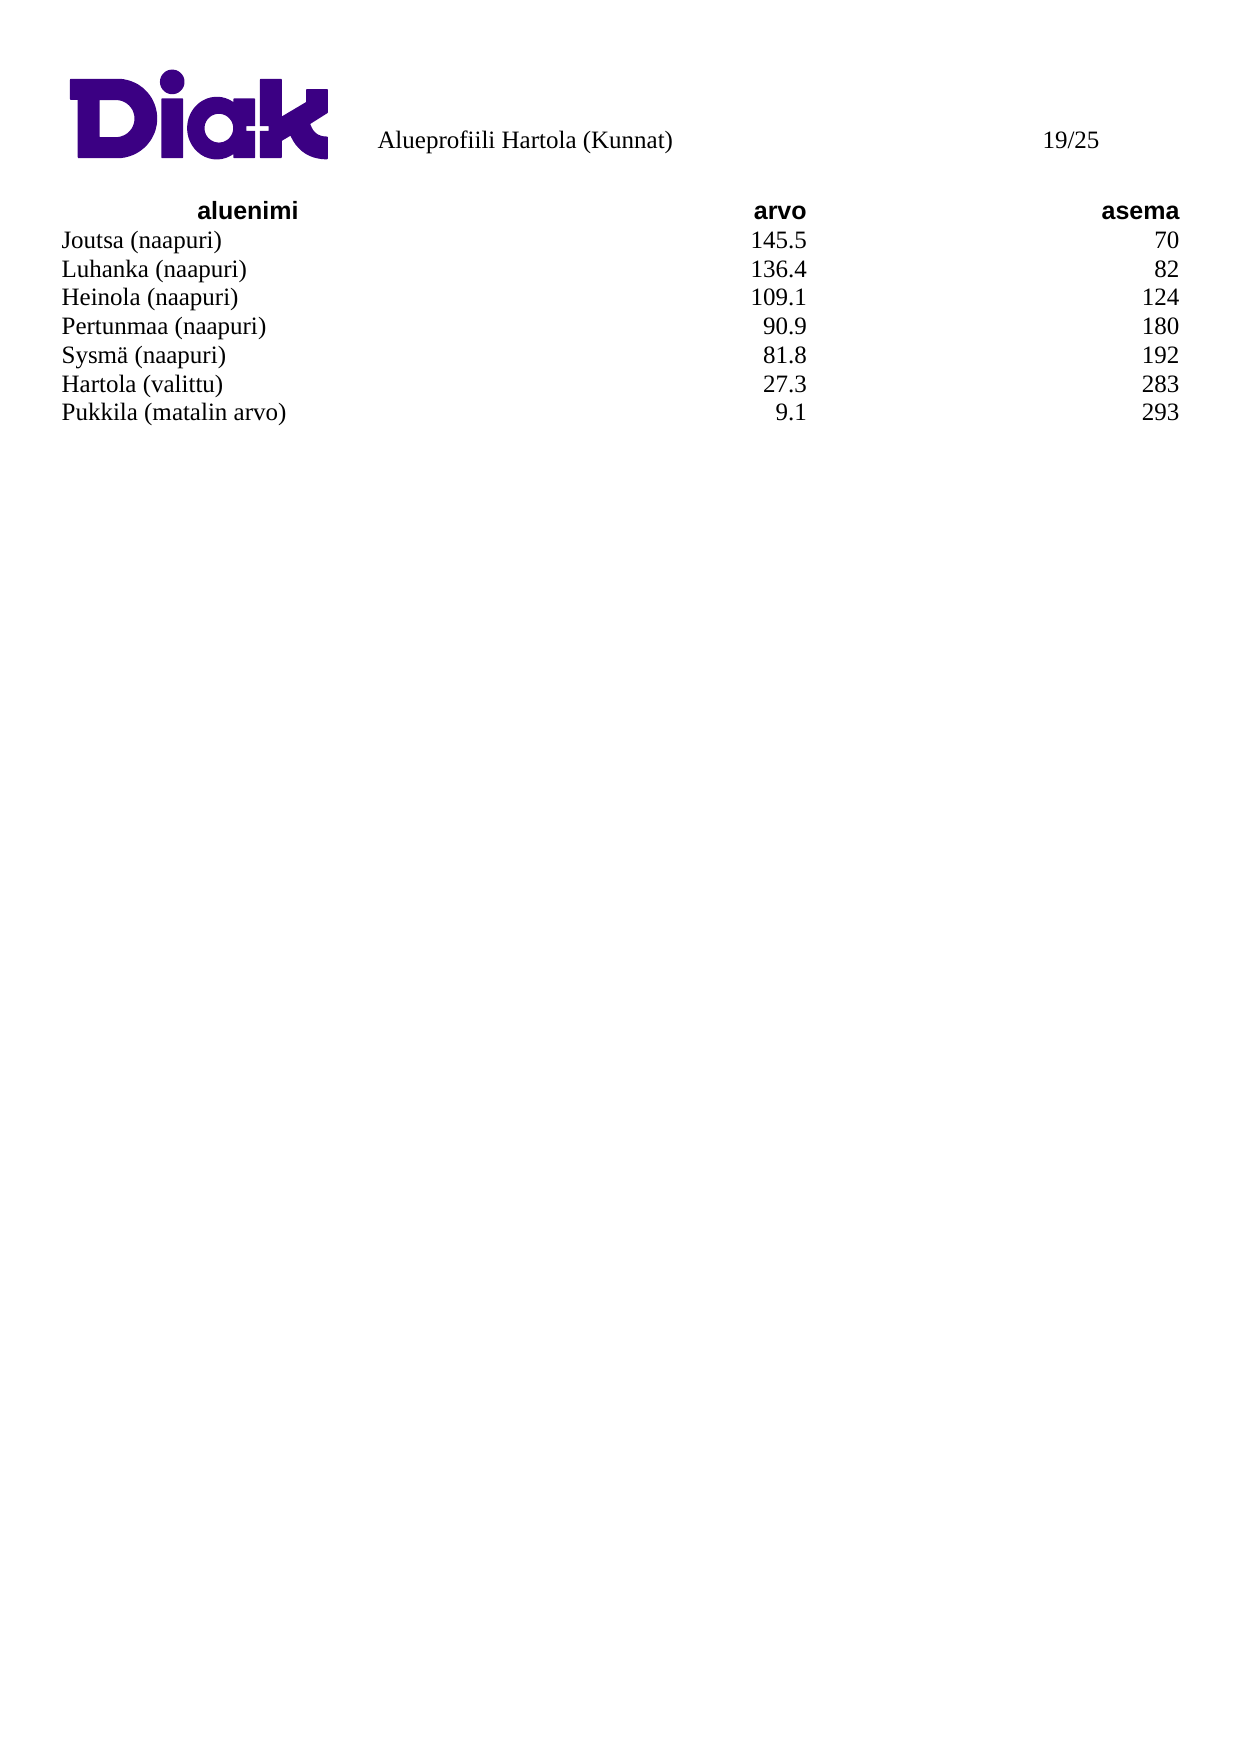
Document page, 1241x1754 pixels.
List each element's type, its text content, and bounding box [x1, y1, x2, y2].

table_cell Joutsa (naapuri) [61, 225, 434, 254]
table_cell 145.5 [434, 225, 806, 254]
table_cell 180 [806, 311, 1179, 340]
table_cell 124 [806, 283, 1179, 311]
table_cell 109.1 [434, 283, 806, 311]
table_cell 27.3 [434, 369, 806, 397]
table_cell 136.4 [434, 254, 806, 282]
table_header asema [806, 196, 1179, 225]
table_header aluenimi [61, 196, 434, 225]
table_cell 293 [806, 398, 1179, 426]
table_header arvo [434, 196, 806, 225]
table_cell 70 [806, 225, 1179, 254]
table_cell Hartola (valittu) [61, 369, 434, 397]
table_cell Pertunmaa (naapuri) [61, 311, 434, 340]
table_cell 192 [806, 340, 1179, 369]
table_cell Heinola (naapuri) [61, 283, 434, 311]
table_cell 283 [806, 369, 1179, 397]
table_cell Pukkila (matalin arvo) [61, 398, 434, 426]
table_cell 9.1 [434, 398, 806, 426]
table_cell 81.8 [434, 340, 806, 369]
table_cell Luhanka (naapuri) [61, 254, 434, 282]
table_cell 82 [806, 254, 1179, 282]
table_cell Sysmä (naapuri) [61, 340, 434, 369]
table_cell 90.9 [434, 311, 806, 340]
